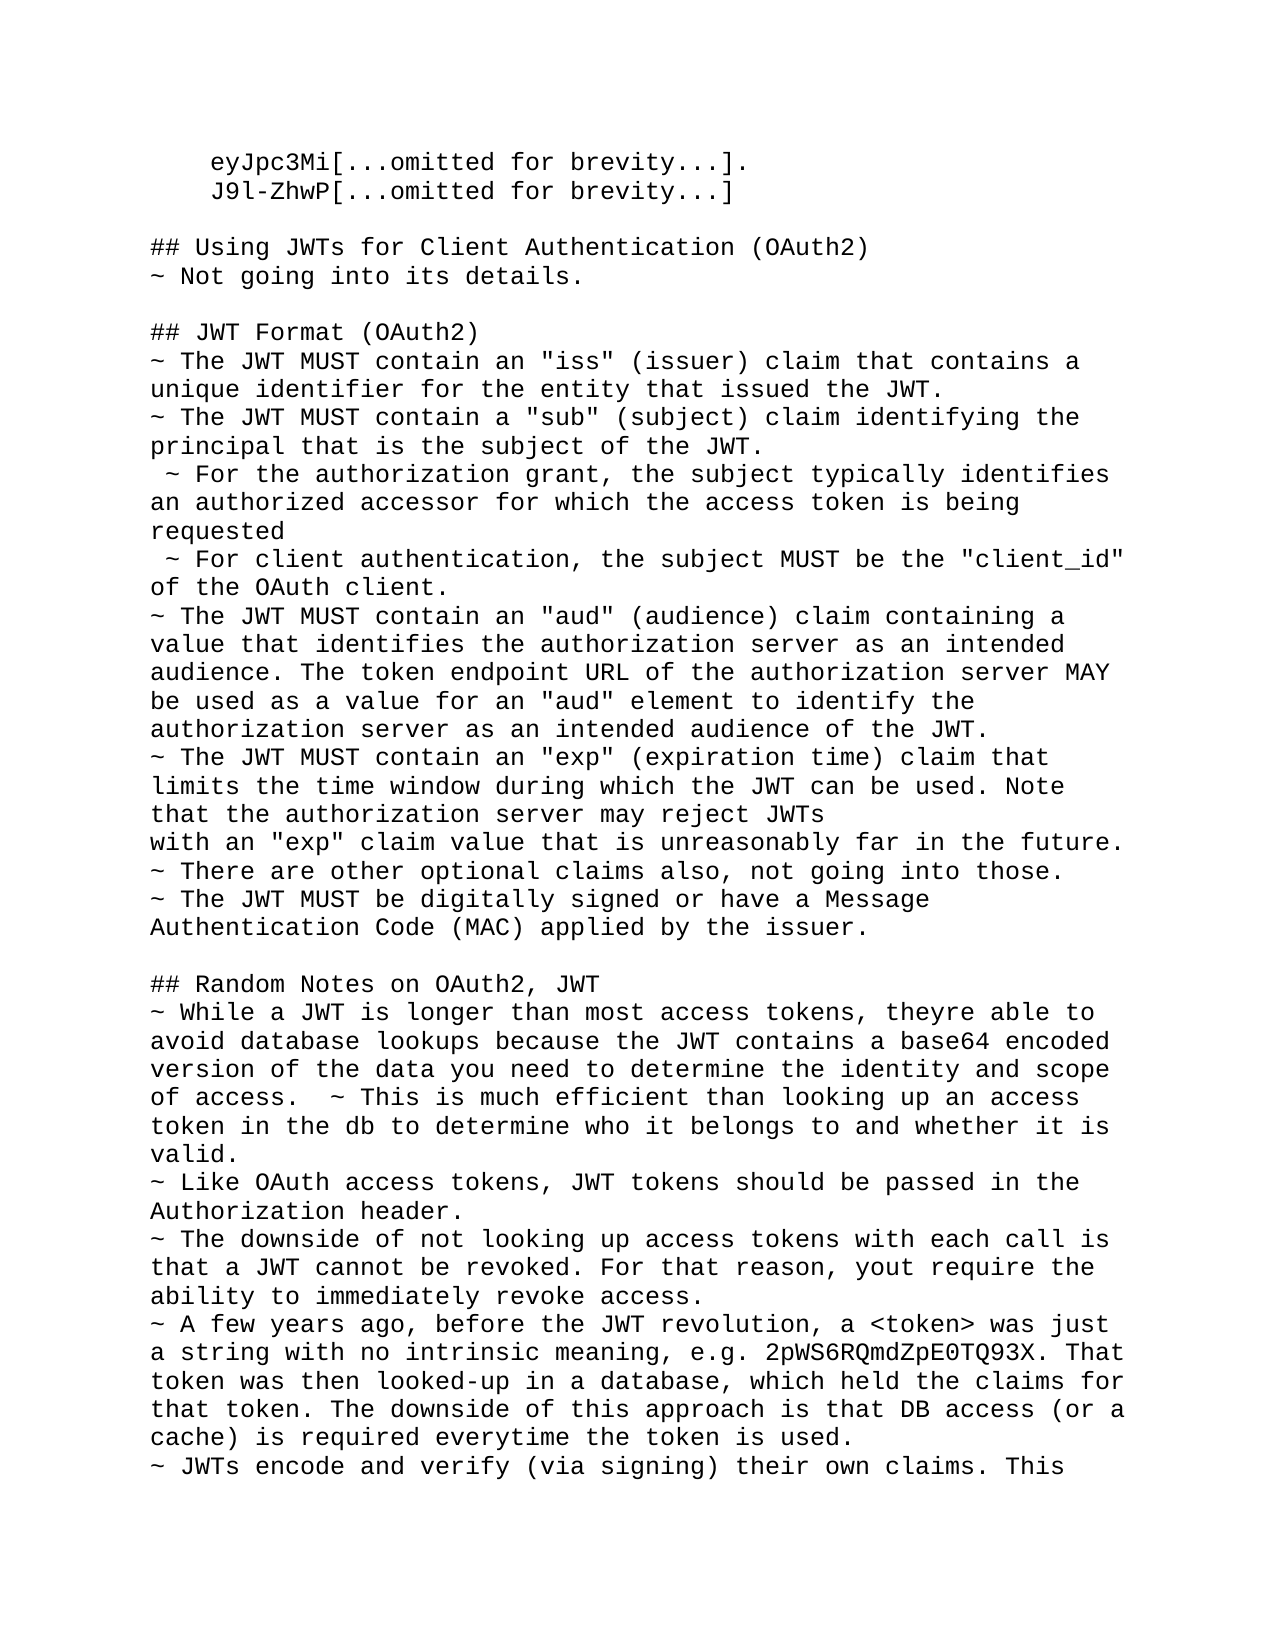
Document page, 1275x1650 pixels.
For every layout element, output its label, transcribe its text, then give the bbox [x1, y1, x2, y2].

text ~ A few years ago, before the JWT revolution, a <token> was just a string with no intrinsic meaning, e.g. 2pWS6RQmdZpE0TQ93X. That token was then looked-up in a database, which held the claims for that token. The downside of this approach is that DB access (or a cache) is required everytime the token is used. [150, 1312, 1125, 1453]
text ~ While a JWT is longer than most access tokens, theyre able to avoid database lookups because the JWT contains a base64 encoded version of the data you need to determine the identity and scope of access. ~ This is much efficient than looking up an access token in the db to determine who it belongs to and whether it is valid. [150, 1000, 1125, 1170]
text eyJpc3Mi[...omitted for brevity...]. [150, 150, 1125, 178]
text ~ For client authentication, the subject MUST be the "client_id" of the OAuth client. [150, 547, 1125, 603]
text ~ The JWT MUST contain an "aud" (audience) claim containing a value that identifies the authorization server as an intended audience. The token endpoint URL of the authorization server MAY be used as a value for an "aud" element to identify the authorization server as an intended audience of the JWT. [150, 603, 1125, 745]
text ## Random Notes on OAuth2, JWT [150, 972, 1125, 1000]
text ~ JWTs encode and verify (via signing) their own claims. This [150, 1453, 1125, 1482]
text ~ The JWT MUST be digitally signed or have a Message Authentication Code (MAC) applied by the issuer. [150, 887, 1125, 943]
text ~ Not going into its details. [150, 263, 1125, 292]
text ~ The JWT MUST contain a "sub" (subject) claim identifying the principal that is the subject of the JWT. [150, 405, 1125, 462]
text ~ The JWT MUST contain an "exp" (expiration time) claim that limits the time window during which the JWT can be used. Note that the authorization server may reject JWTs [150, 745, 1125, 830]
text ~ The JWT MUST contain an "iss" (issuer) claim that contains a unique identifier for the entity that issued the JWT. [150, 348, 1125, 405]
text ~ Like OAuth access tokens, JWT tokens should be passed in the Authorization header. [150, 1170, 1125, 1227]
text ~ The downside of not looking up access tokens with each call is that a JWT cannot be revoked. For that reason, yout require the ability to immediately revoke access. [150, 1227, 1125, 1312]
text ~ For the authorization grant, the subject typically identifies an authorized accessor for which the access token is being requested [150, 462, 1125, 547]
text with an "exp" claim value that is unreasonably far in the future. [150, 830, 1125, 858]
text J9l-ZhwP[...omitted for brevity...] [150, 178, 1125, 207]
text ## Using JWTs for Client Authentication (OAuth2) [150, 235, 1125, 263]
text ~ There are other optional claims also, not going into those. [150, 858, 1125, 887]
text ## JWT Format (OAuth2) [150, 320, 1125, 348]
